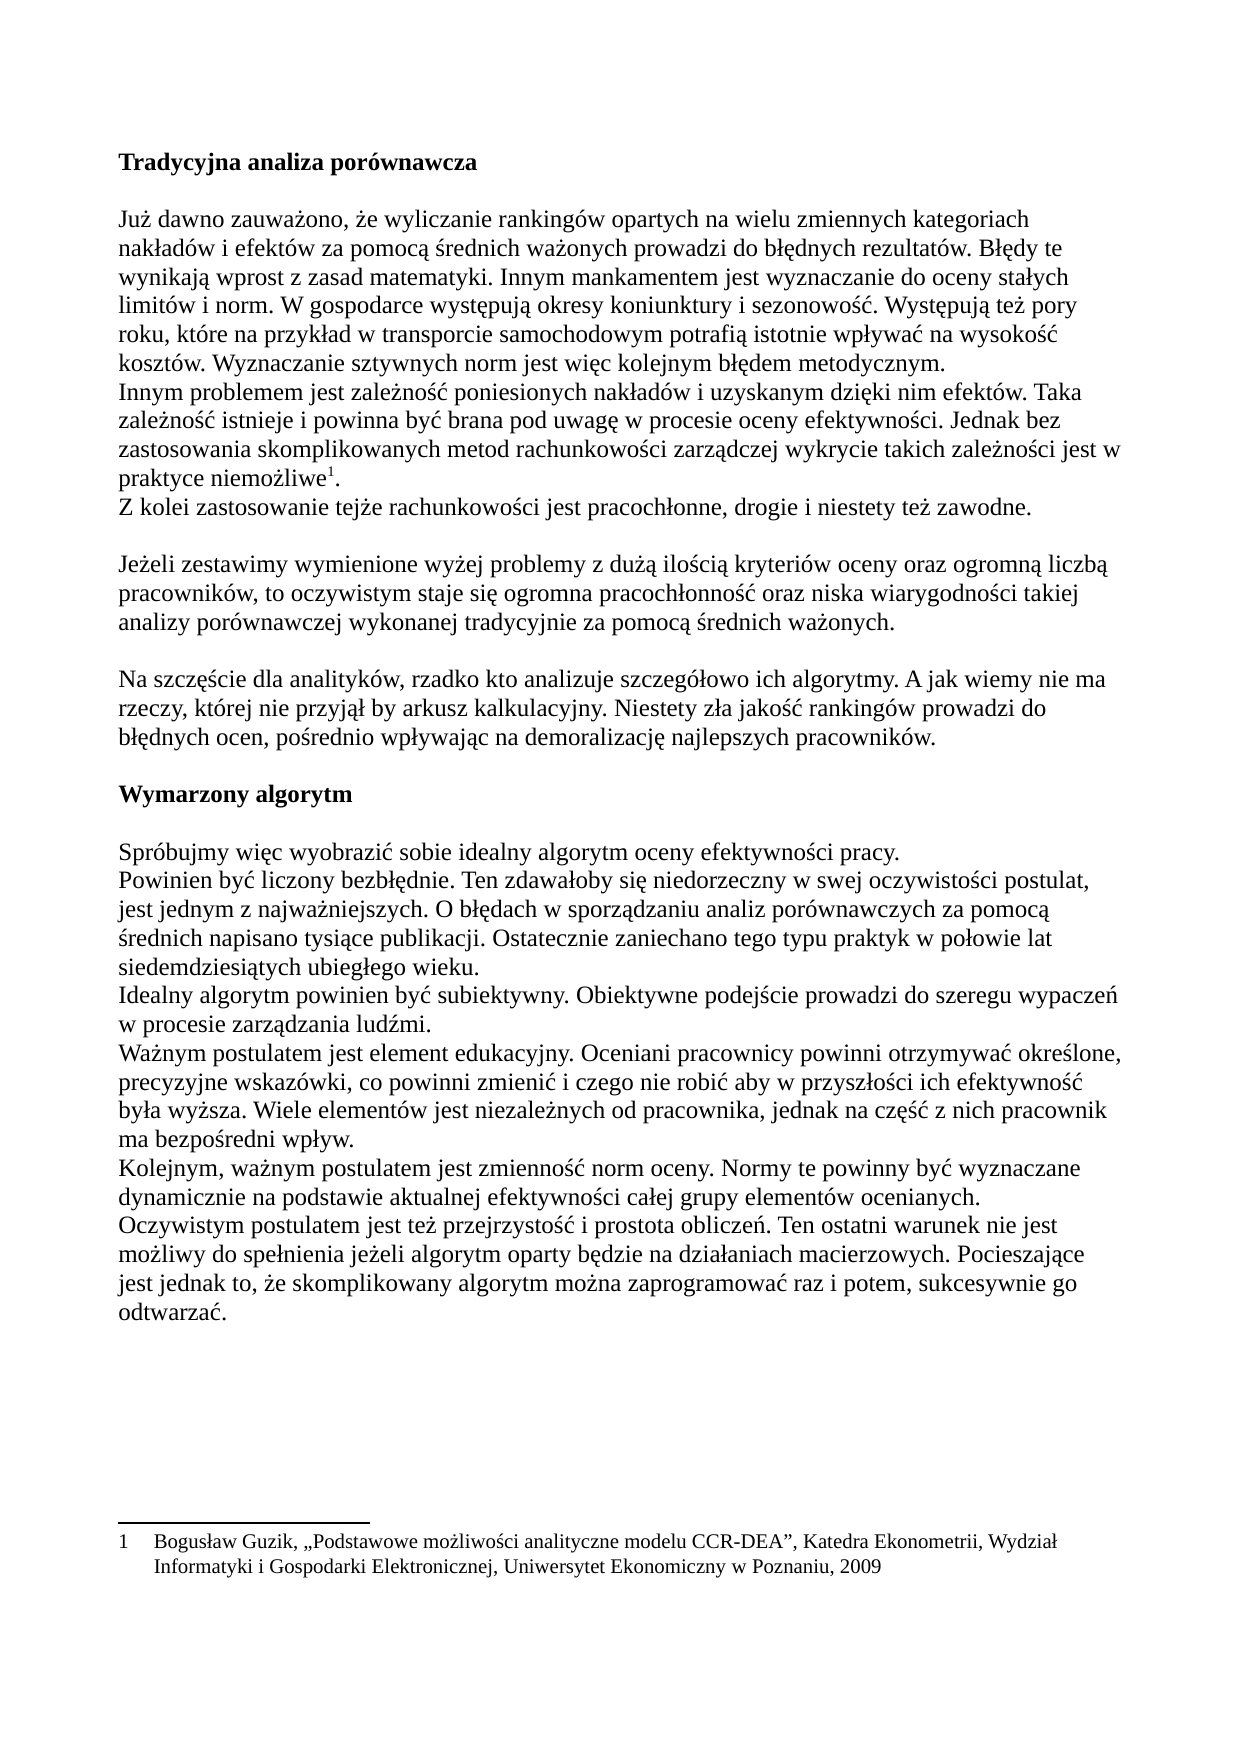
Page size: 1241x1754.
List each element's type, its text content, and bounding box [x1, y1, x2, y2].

text Z kolei zastosowanie tejże rachunkowości jest pracochłonne, drogie i niestety też zawodne. [118, 492, 1122, 521]
text Na szczęście dla analityków, rzadko kto analizuje szczegółowo ich algorytmy. A jak wiemy nie ma rzeczy, której nie przyjął by arkusz kalkulacyjny. Niestety zła jakość rankingów prowadzi do błędnych ocen, pośrednio wpływając na demoralizację najlepszych pracowników. [118, 664, 1122, 751]
text Jeżeli zestawimy wymienione wyżej problemy z dużą ilością kryteriów oceny oraz ogromną liczbą pracowników, to oczywistym staje się ogromna pracochłonność oraz niska wiarygodności takiej analizy porównawczej wykonanej tradycyjnie za pomocą średnich ważonych. [118, 549, 1122, 636]
text Idealny algorytm powinien być subiektywny. Obiektywne podejście prowadzi do szeregu wypaczeń w procesie zarządzania ludźmi. [118, 981, 1122, 1038]
text Bogusław Guzik, „Podstawowe możliwości analityczne modelu CCR-DEA”, Katedra Ekonometrii, Wydział Informatyki i Gospodarki Elektronicznej, Uniwersytet Ekonomiczny w Poznaniu, 2009 [118, 1529, 1122, 1578]
text Tradycyjna analiza porównawcza [118, 147, 1122, 176]
text Wymarzony algorytm [118, 779, 1122, 808]
text Oczywistym postulatem jest też przejrzystość i prostota obliczeń. Ten ostatni warunek nie jest możliwy do spełnienia jeżeli algorytm oparty będzie na działaniach macierzowych. Pocieszające jest jednak to, że skomplikowany algorytm można zaprogramować raz i potem, sukcesywnie go odtwarzać. [118, 1211, 1122, 1326]
text Ważnym postulatem jest element edukacyjny. Oceniani pracownicy powinni otrzymywać określone, precyzyjne wskazówki, co powinni zmienić i czego nie robić aby w przyszłości ich efektywność była wyższa. Wiele elementów jest niezależnych od pracownika, jednak na część z nich pracownik ma bezpośredni wpływ. [118, 1038, 1122, 1153]
text Powinien być liczony bezbłędnie. Ten zdawałoby się niedorzeczny w swej oczywistości postulat, jest jednym z najważniejszych. O błędach w sporządzaniu analiz porównawczych za pomocą średnich napisano tysiące publikacji. Ostatecznie zaniechano tego typu praktyk w połowie lat siedemdziesiątych ubiegłego wieku. [118, 866, 1122, 981]
text Innym problemem jest zależność poniesionych nakładów i uzyskanym dzięki nim efektów. Taka zależność istnieje i powinna być brana pod uwagę w procesie oceny efektywności. Jednak bez zastosowania skomplikowanych metod rachunkowości zarządczej wykrycie takich zależności jest w praktyce niemożliwe. [118, 377, 1122, 492]
text Już dawno zauważono, że wyliczanie rankingów opartych na wielu zmiennych kategoriach nakładów i efektów za pomocą średnich ważonych prowadzi do błędnych rezultatów. Błędy te wynikają wprost z zasad matematyki. Innym mankamentem jest wyznaczanie do oceny stałych limitów i norm. W gospodarce występują okresy koniunktury i sezonowość. Występują też pory roku, które na przykład w transporcie samochodowym potrafią istotnie wpływać na wysokość kosztów. Wyznaczanie sztywnych norm jest więc kolejnym błędem metodycznym. [118, 204, 1122, 377]
text Spróbujmy więc wyobrazić sobie idealny algorytm oceny efektywności pracy. [118, 837, 1122, 866]
text Kolejnym, ważnym postulatem jest zmienność norm oceny. Normy te powinny być wyznaczane dynamicznie na podstawie aktualnej efektywności całej grupy elementów ocenianych. [118, 1153, 1122, 1211]
